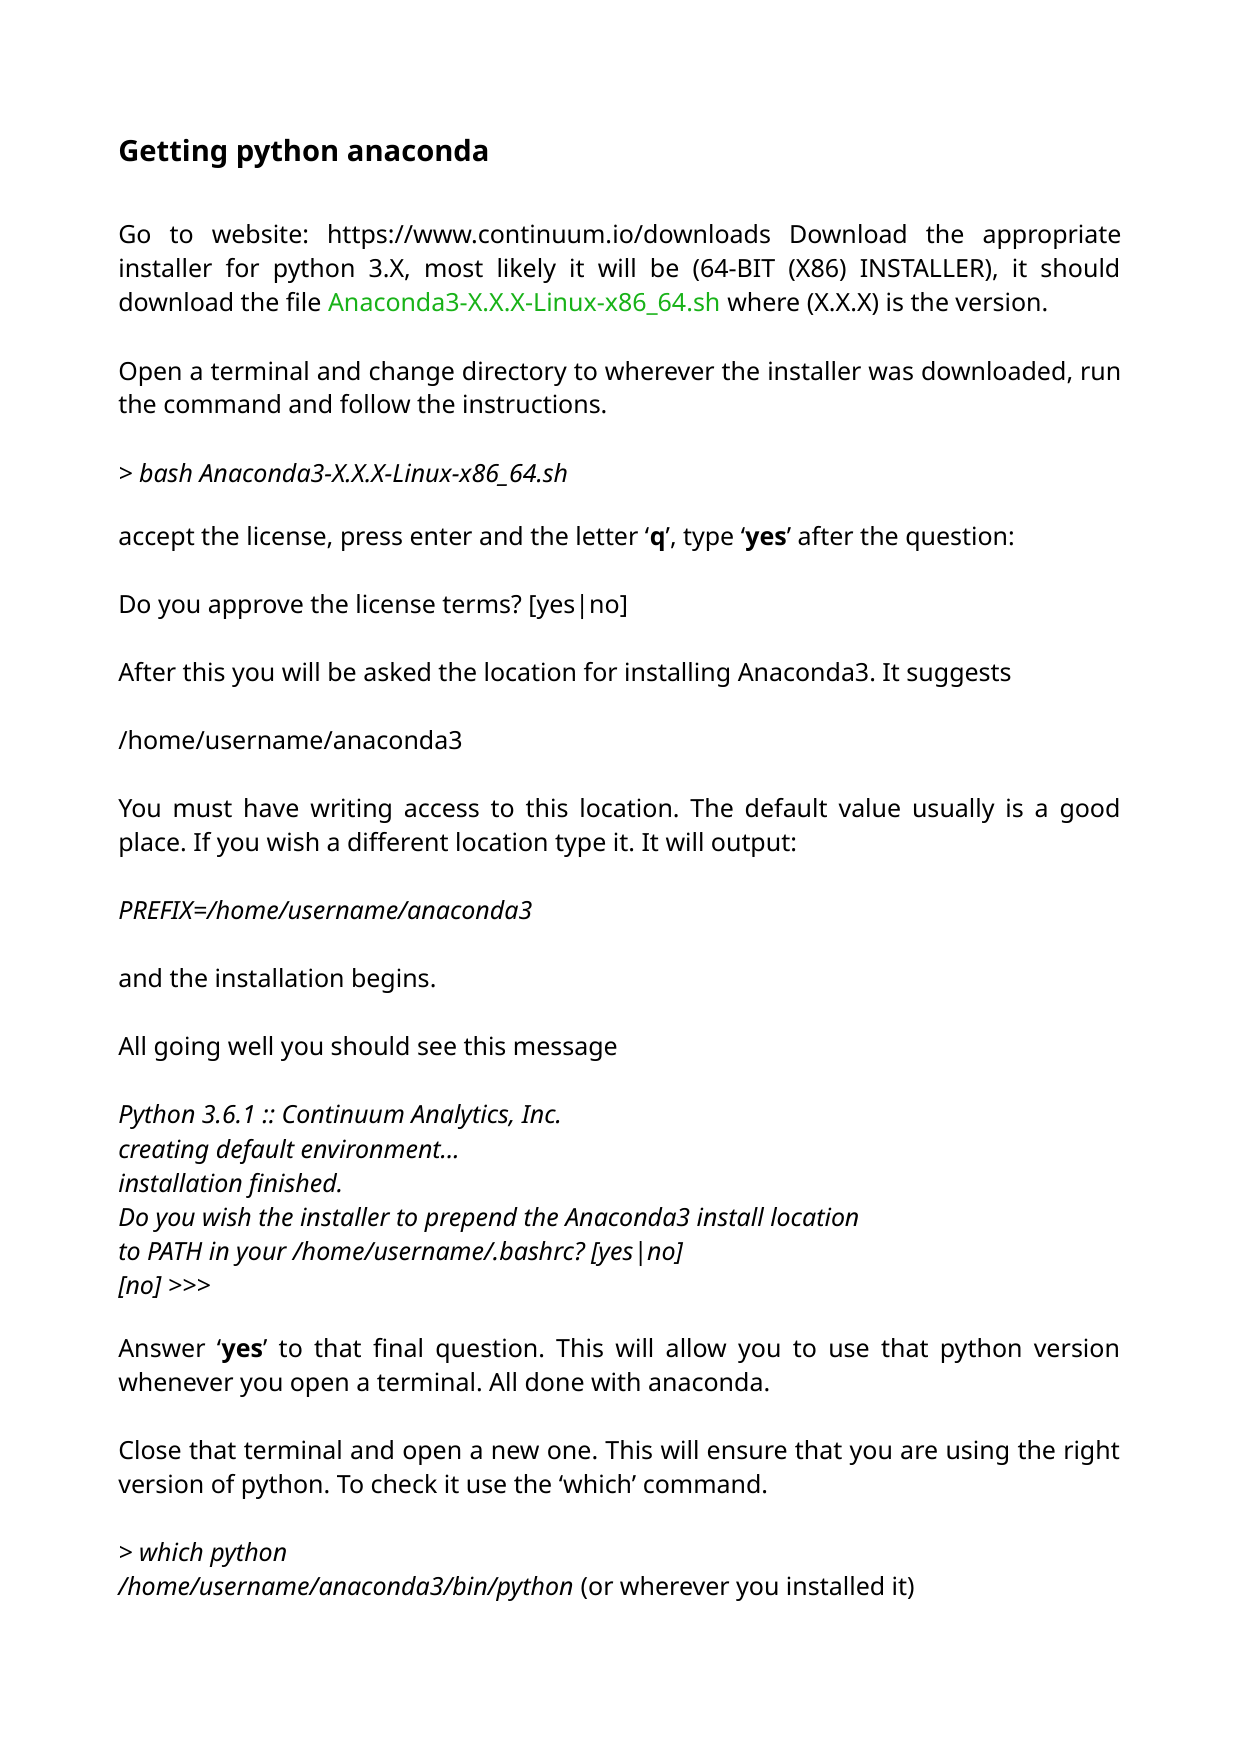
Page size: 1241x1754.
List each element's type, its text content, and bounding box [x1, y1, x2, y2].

text and the installation begins. [118, 961, 1122, 995]
text Getting python anaconda [118, 131, 1122, 170]
text Do you wish the installer to prepend the Anaconda3 install location [118, 1199, 1122, 1233]
text Close that terminal and open a new one. This will ensure that you are using the right version of python. To check it use the ‘which’ command. [118, 1432, 1122, 1501]
text Do you approve the license terms? [yes|no] [118, 586, 1122, 620]
text installation finished. [118, 1165, 1122, 1199]
text > bash Anaconda3-X.X.X-Linux-x86_64.sh [118, 455, 1122, 489]
text Go to website: https://www.continuum.io/downloads Download the appropriate installer for python 3.X, most likely it will be (64-BIT (X86) INSTALLER), it should download the file Anaconda3-X.X.X-Linux-x86_64.sh where (X.X.X) is the version. [118, 217, 1122, 319]
text Answer ‘yes’ to that final question. This will allow you to use that python version whenever you open a terminal. All done with anaconda. [118, 1330, 1122, 1398]
text /home/username/anaconda3 [118, 722, 1122, 757]
text to PATH in your /home/username/.bashrc? [yes|no] [118, 1233, 1122, 1267]
text Python 3.6.1 :: Continuum Analytics, Inc. [118, 1097, 1122, 1131]
text All going well you should see this message [118, 1029, 1122, 1063]
text > which python [118, 1535, 1122, 1569]
text You must have writing access to this location. The default value usually is a good place. If you wish a different location type it. It will output: [118, 791, 1122, 859]
text /home/username/anaconda3/bin/python (or wherever you installed it) [118, 1569, 1122, 1603]
text creating default environment... [118, 1131, 1122, 1165]
text PREFIX=/home/username/anaconda3 [118, 893, 1122, 927]
text After this you will be asked the location for installing Anaconda3. It suggests [118, 654, 1122, 688]
text accept the license, press enter and the letter ‘q’, type ‘yes’ after the question: [118, 518, 1122, 552]
text [no] >>> [118, 1267, 1122, 1302]
text Open a terminal and change directory to wherever the installer was downloaded, run the command and follow the instructions. [118, 353, 1122, 421]
